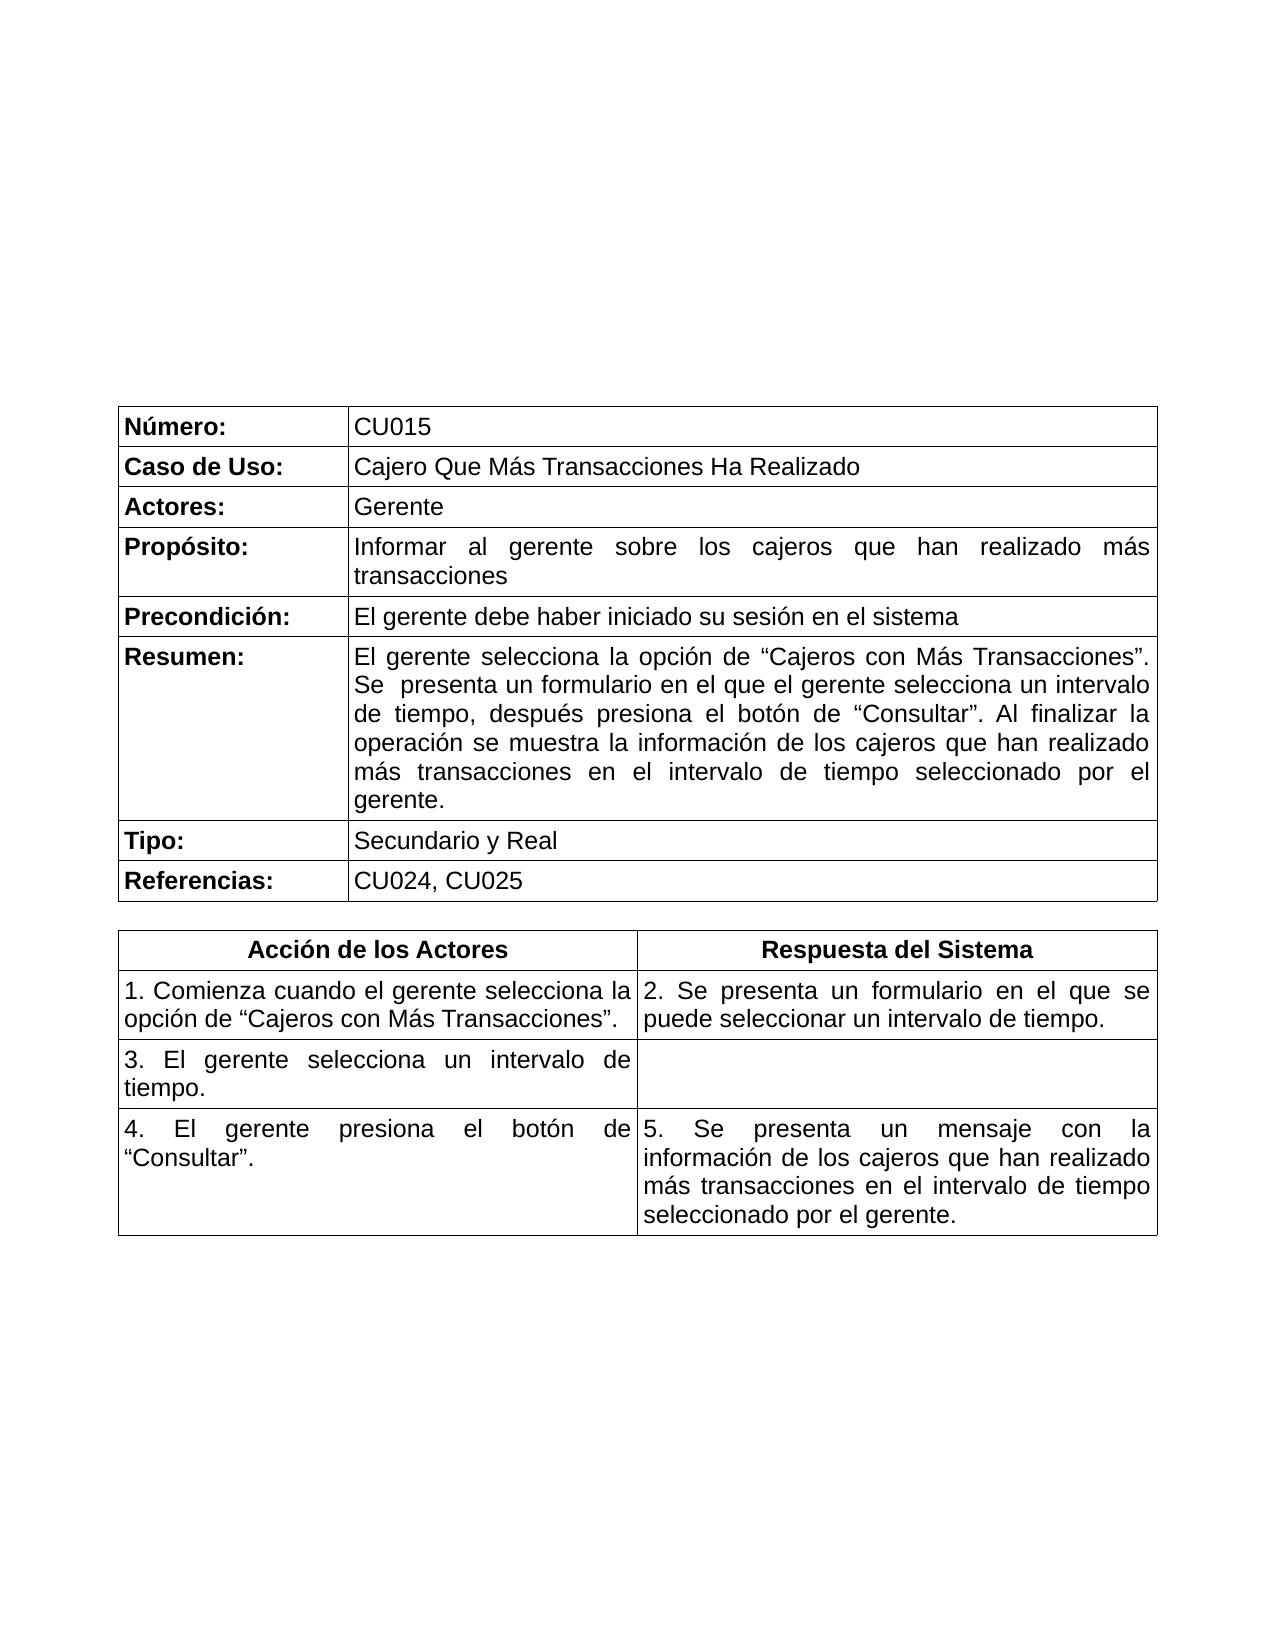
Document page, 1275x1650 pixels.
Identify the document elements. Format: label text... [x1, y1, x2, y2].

table_cell Caso de Uso: [119, 447, 348, 486]
table_cell El gerente selecciona la opción de “Cajeros con Más Transacciones”. Se presenta un formulario en el que el gerente selecciona un intervalo de tiempo, después presiona el botón de “Consultar”. Al finalizar la operación se muestra la información de los cajeros que han realizado más transacciones en el intervalo de tiempo seleccionado por el gerente. [349, 637, 1157, 820]
table_cell CU024, CU025 [349, 861, 1157, 901]
table_cell Cajero Que Más Transacciones Ha Realizado [349, 447, 1157, 486]
table_cell 5. Se presenta un mensaje con la información de los cajeros que han realizado más transacciones en el intervalo de tiempo seleccionado por el gerente. [638, 1109, 1157, 1234]
table_cell Tipo: [119, 821, 348, 860]
table_cell [638, 1040, 1157, 1108]
table_cell Referencias: [119, 861, 348, 901]
table_cell Precondición: [119, 597, 348, 636]
table_cell El gerente debe haber iniciado su sesión en el sistema [349, 597, 1157, 636]
table_cell 1. Comienza cuando el gerente selecciona la opción de “Cajeros con Más Transacciones”. [119, 971, 637, 1039]
table_cell Gerente [349, 487, 1157, 527]
table_cell Resumen: [119, 637, 348, 820]
table_cell Actores: [119, 487, 348, 527]
table_cell Propósito: [119, 528, 348, 596]
table_header Número: [119, 407, 348, 446]
table_cell 2. Se presenta un formulario en el que se puede seleccionar un intervalo de tiempo. [638, 971, 1157, 1039]
table_header Acción de los Actores [119, 931, 637, 970]
table_cell 3. El gerente selecciona un intervalo de tiempo. [119, 1040, 637, 1108]
table_header Respuesta del Sistema [638, 931, 1157, 970]
table_header CU015 [349, 407, 1157, 446]
table_cell Secundario y Real [349, 821, 1157, 860]
table_cell 4. El gerente presiona el botón de “Consultar”. [119, 1109, 637, 1234]
table_cell Informar al gerente sobre los cajeros que han realizado más transacciones [349, 528, 1157, 596]
